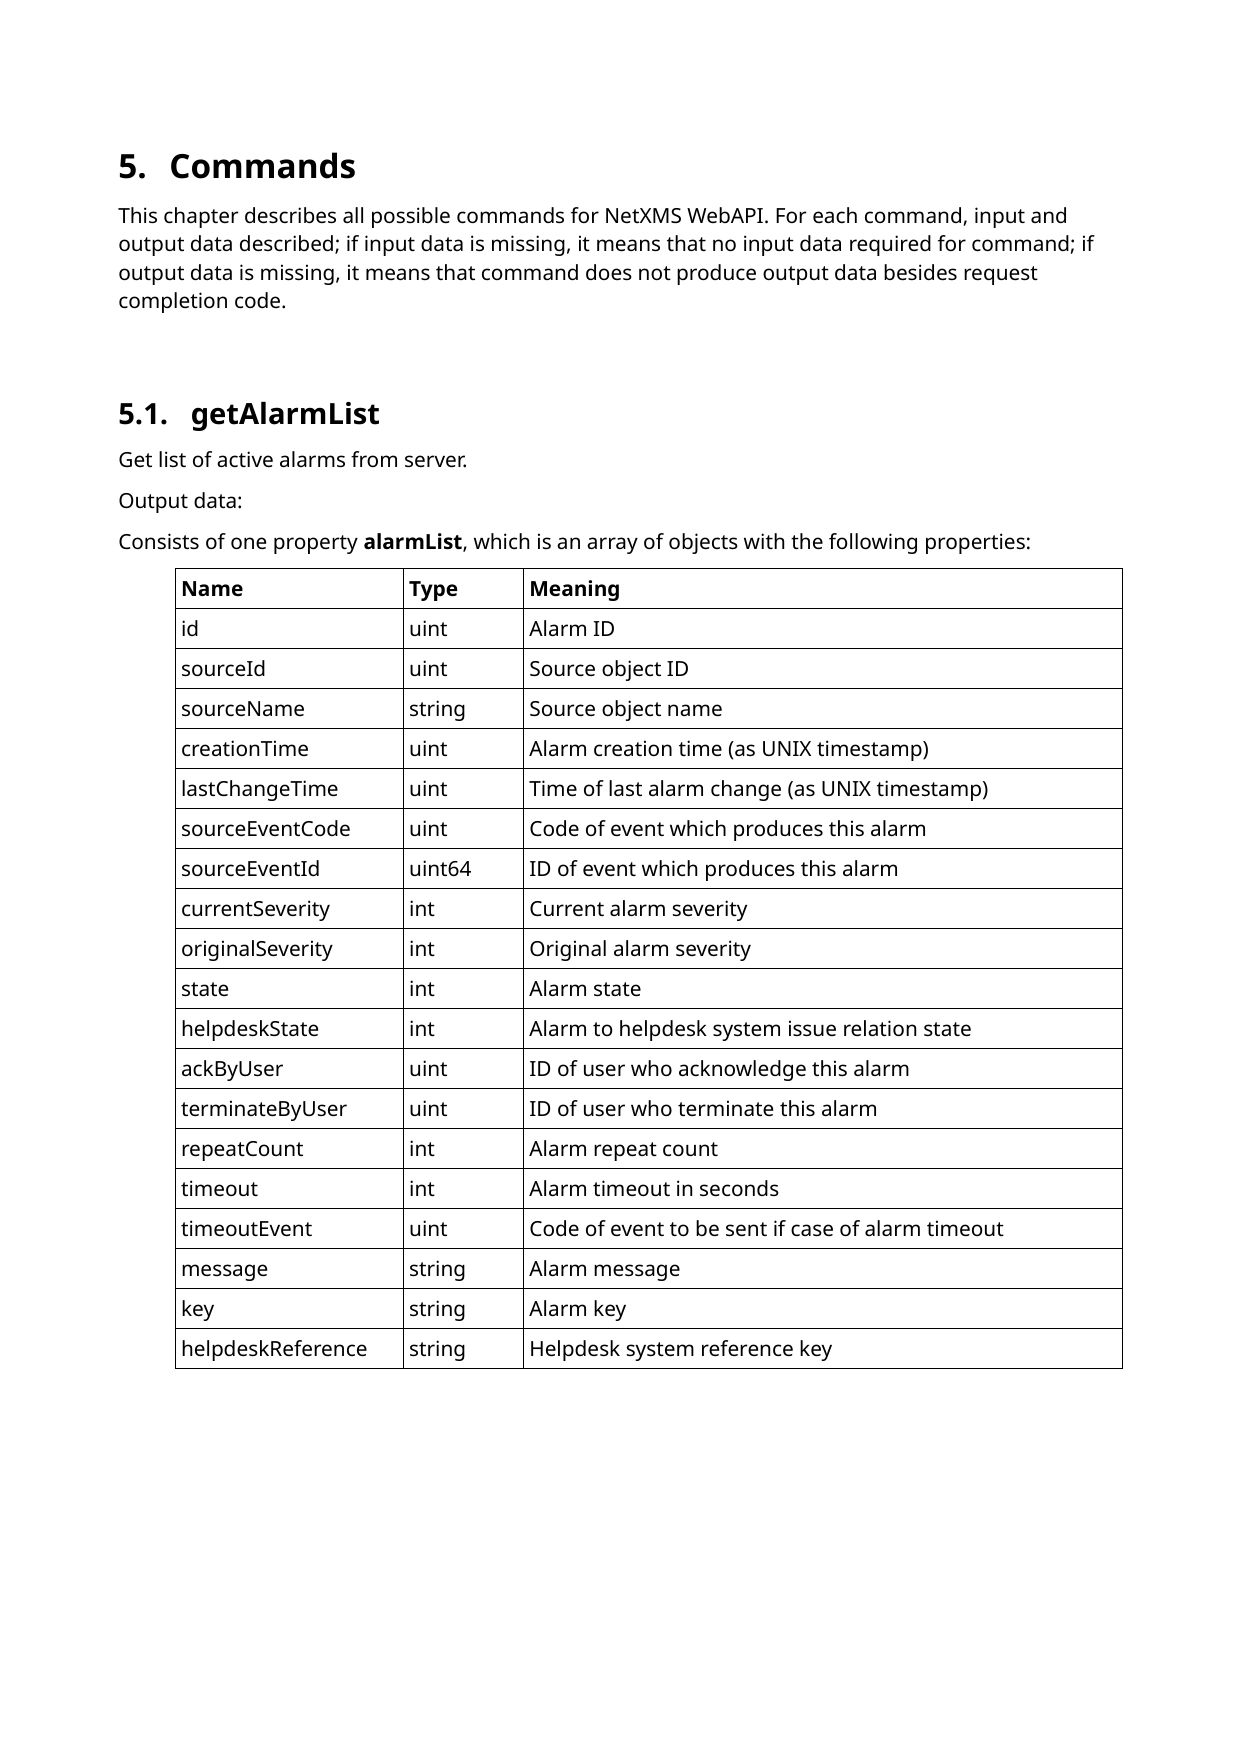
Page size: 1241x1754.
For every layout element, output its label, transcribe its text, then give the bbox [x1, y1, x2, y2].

table_cell Alarm message [524, 1249, 1122, 1288]
table_cell ID of user who terminate this alarm [524, 1089, 1122, 1128]
table_cell int [404, 929, 523, 968]
table_cell ID of event which produces this alarm [524, 849, 1122, 888]
table_cell uint [404, 1089, 523, 1128]
table_cell Alarm key [524, 1289, 1122, 1328]
table_cell currentSeverity [176, 889, 403, 928]
table_cell int [404, 1129, 523, 1168]
table_cell creationTime [176, 729, 403, 768]
table_cell uint [404, 729, 523, 768]
table_cell int [404, 1169, 523, 1208]
subtitle Commands [118, 143, 1122, 188]
table_cell uint [404, 1209, 523, 1248]
table_cell uint [404, 649, 523, 688]
table_cell sourceId [176, 649, 403, 688]
table_cell lastChangeTime [176, 769, 403, 808]
table_cell string [404, 1289, 523, 1328]
table_header Type [404, 569, 523, 608]
table_cell repeatCount [176, 1129, 403, 1168]
table_cell ackByUser [176, 1049, 403, 1088]
table_cell Alarm creation time (as UNIX timestamp) [524, 729, 1122, 768]
table_cell sourceName [176, 689, 403, 728]
table_cell Alarm repeat count [524, 1129, 1122, 1168]
table_cell Helpdesk system reference key [524, 1329, 1122, 1368]
text Output data: [118, 486, 1122, 515]
table_cell int [404, 889, 523, 928]
table_header Meaning [524, 569, 1122, 608]
table_cell state [176, 969, 403, 1008]
table_cell originalSeverity [176, 929, 403, 968]
subtitle getAlarmList [118, 393, 1122, 433]
table_cell Time of last alarm change (as UNIX timestamp) [524, 769, 1122, 808]
table_cell Code of event to be sent if case of alarm timeout [524, 1209, 1122, 1248]
table_cell Original alarm severity [524, 929, 1122, 968]
table_cell timeout [176, 1169, 403, 1208]
table_cell uint [404, 1049, 523, 1088]
text Consists of one property alarmList, which is an array of objects with the following properties: [118, 527, 1122, 556]
table_cell Alarm timeout in seconds [524, 1169, 1122, 1208]
table_cell timeoutEvent [176, 1209, 403, 1248]
table_header Name [176, 569, 403, 608]
table_cell Alarm state [524, 969, 1122, 1008]
table_cell sourceEventId [176, 849, 403, 888]
table_cell helpdeskReference [176, 1329, 403, 1368]
table_cell Current alarm severity [524, 889, 1122, 928]
table_cell Alarm to helpdesk system issue relation state [524, 1009, 1122, 1048]
table_cell uint [404, 769, 523, 808]
text Get list of active alarms from server. [118, 445, 1122, 474]
table_cell uint [404, 609, 523, 648]
table_cell Source object ID [524, 649, 1122, 688]
table_cell id [176, 609, 403, 648]
table_cell ID of user who acknowledge this alarm [524, 1049, 1122, 1088]
table_cell string [404, 1329, 523, 1368]
table_cell uint [404, 809, 523, 848]
table_cell string [404, 689, 523, 728]
table_cell message [176, 1249, 403, 1288]
table_cell Source object name [524, 689, 1122, 728]
table_cell key [176, 1289, 403, 1328]
text This chapter describes all possible commands for NetXMS WebAPI. For each command, input and output data described; if input data is missing, it means that no input data required for command; if output data is missing, it means that command does not produce output data besides request completion code. [118, 201, 1122, 315]
table_cell Code of event which produces this alarm [524, 809, 1122, 848]
table_cell terminateByUser [176, 1089, 403, 1128]
table_cell uint64 [404, 849, 523, 888]
table_cell string [404, 1249, 523, 1288]
table_cell helpdeskState [176, 1009, 403, 1048]
table_cell Alarm ID [524, 609, 1122, 648]
table_cell int [404, 969, 523, 1008]
table_cell int [404, 1009, 523, 1048]
table_cell sourceEventCode [176, 809, 403, 848]
